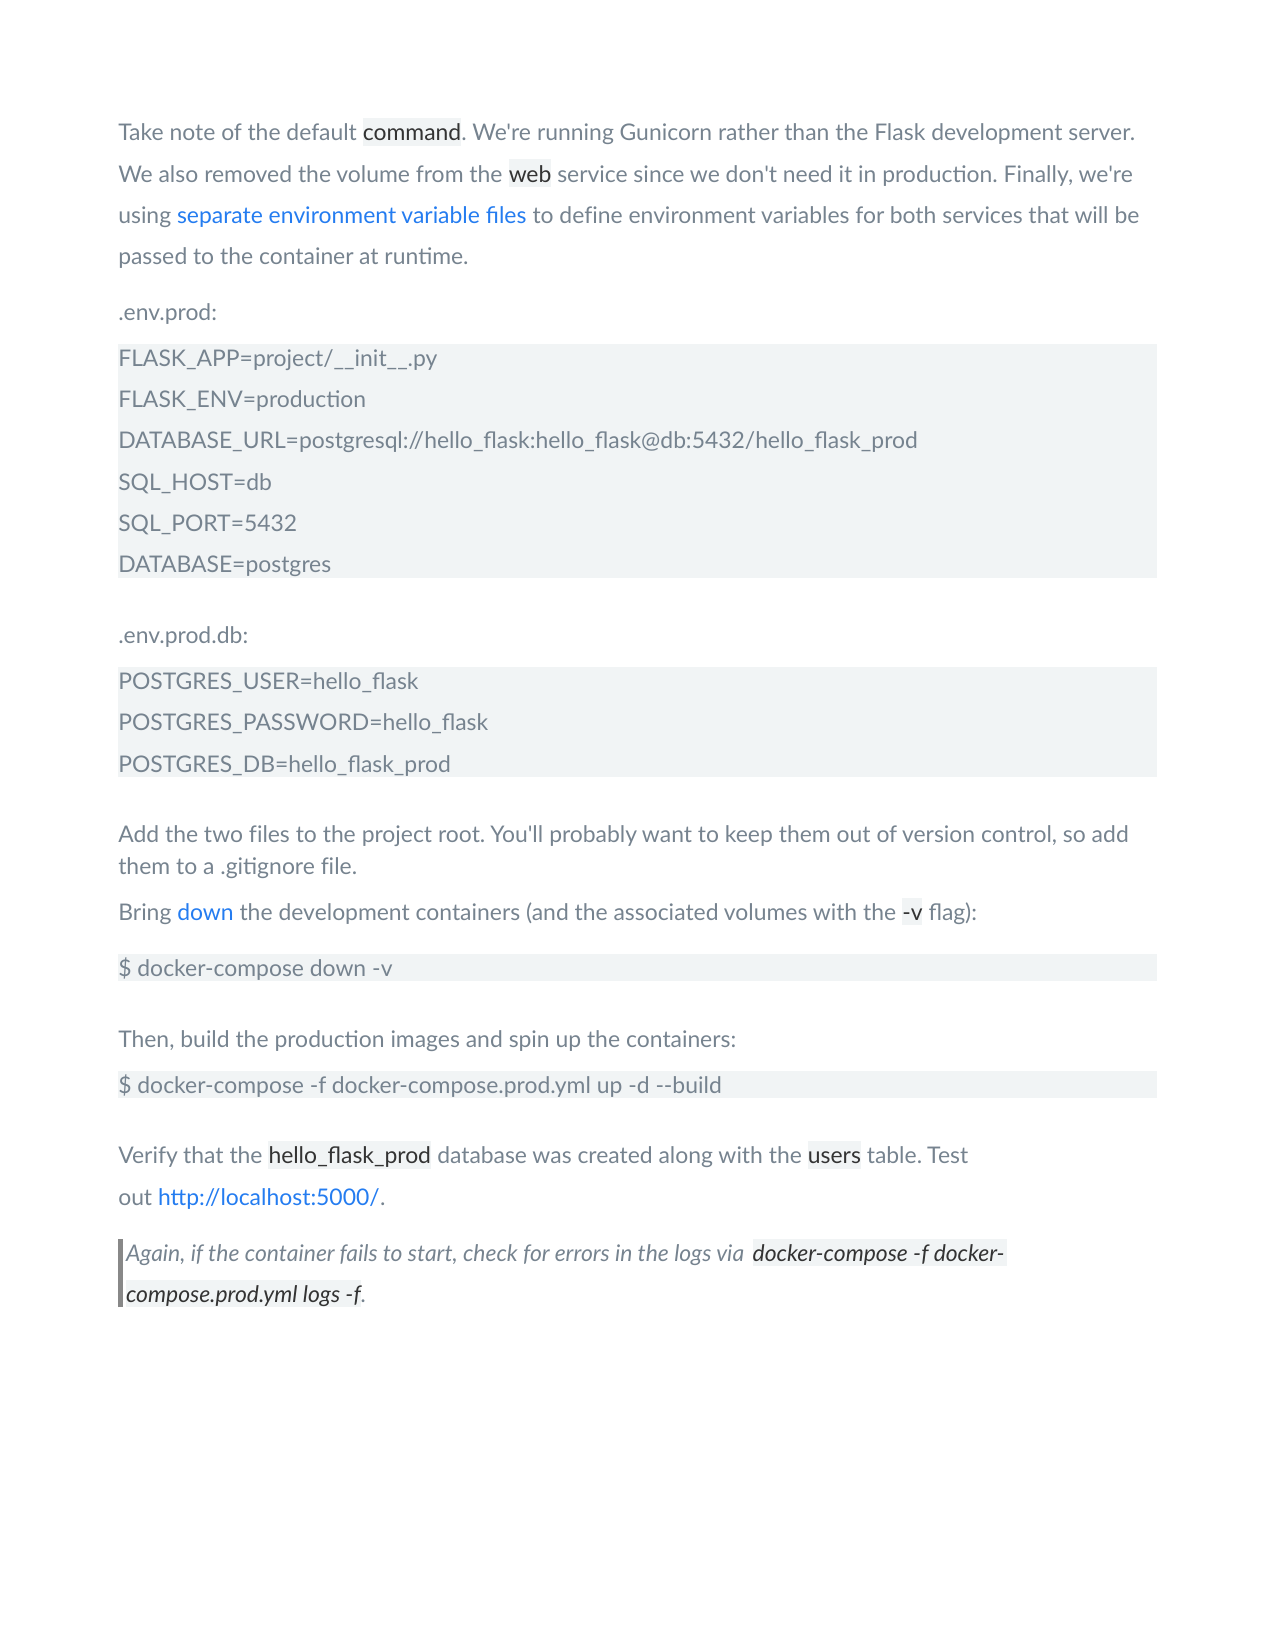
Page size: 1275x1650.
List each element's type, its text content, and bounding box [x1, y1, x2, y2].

text Add the two files to the project root. You'll probably want to keep them out of version control, so add them to a .gitignore file. [118, 820, 1157, 879]
text Verify that the hello_flask_prod database was created along with the users table. Test out http://localhost:5000/. [118, 1141, 1157, 1210]
text $ docker-compose -f docker-compose.prod.yml up -d --build [118, 1071, 1157, 1098]
text Take note of the default command. We're running Gunicorn rather than the Flask development server. We also removed the volume from the web service since we don't need it in production. Finally, we're using separate environment variable files to define environment variables for both services that will be passed to the container at runtime. [118, 118, 1157, 269]
text .env.prod: [118, 298, 1157, 325]
text $ docker-compose down -v [118, 954, 1157, 981]
text POSTGRES_USER=hello_flask [118, 667, 1157, 694]
text SQL_HOST=db [118, 468, 1157, 495]
text FLASK_APP=project/__init__.py [118, 344, 1157, 371]
text Again, if the container fails to start, check for errors in the logs via docker-compose -f docker-compose.prod.yml logs -f. [118, 1238, 1157, 1307]
text POSTGRES_PASSWORD=hello_flask [118, 708, 1157, 736]
text .env.prod.db: [118, 621, 1157, 648]
text Then, build the production images and spin up the containers: [118, 1024, 1157, 1052]
text POSTGRES_DB=hello_flask_prod [118, 749, 1157, 777]
text Bring down the development containers (and the associated volumes with the -v flag): [118, 898, 1157, 925]
text DATABASE=postgres [118, 550, 1157, 578]
text DATABASE_URL=postgresql://hello_flask:hello_flask@db:5432/hello_flask_prod [118, 426, 1157, 454]
text FLASK_ENV=production [118, 385, 1157, 413]
text SQL_PORT=5432 [118, 509, 1157, 536]
